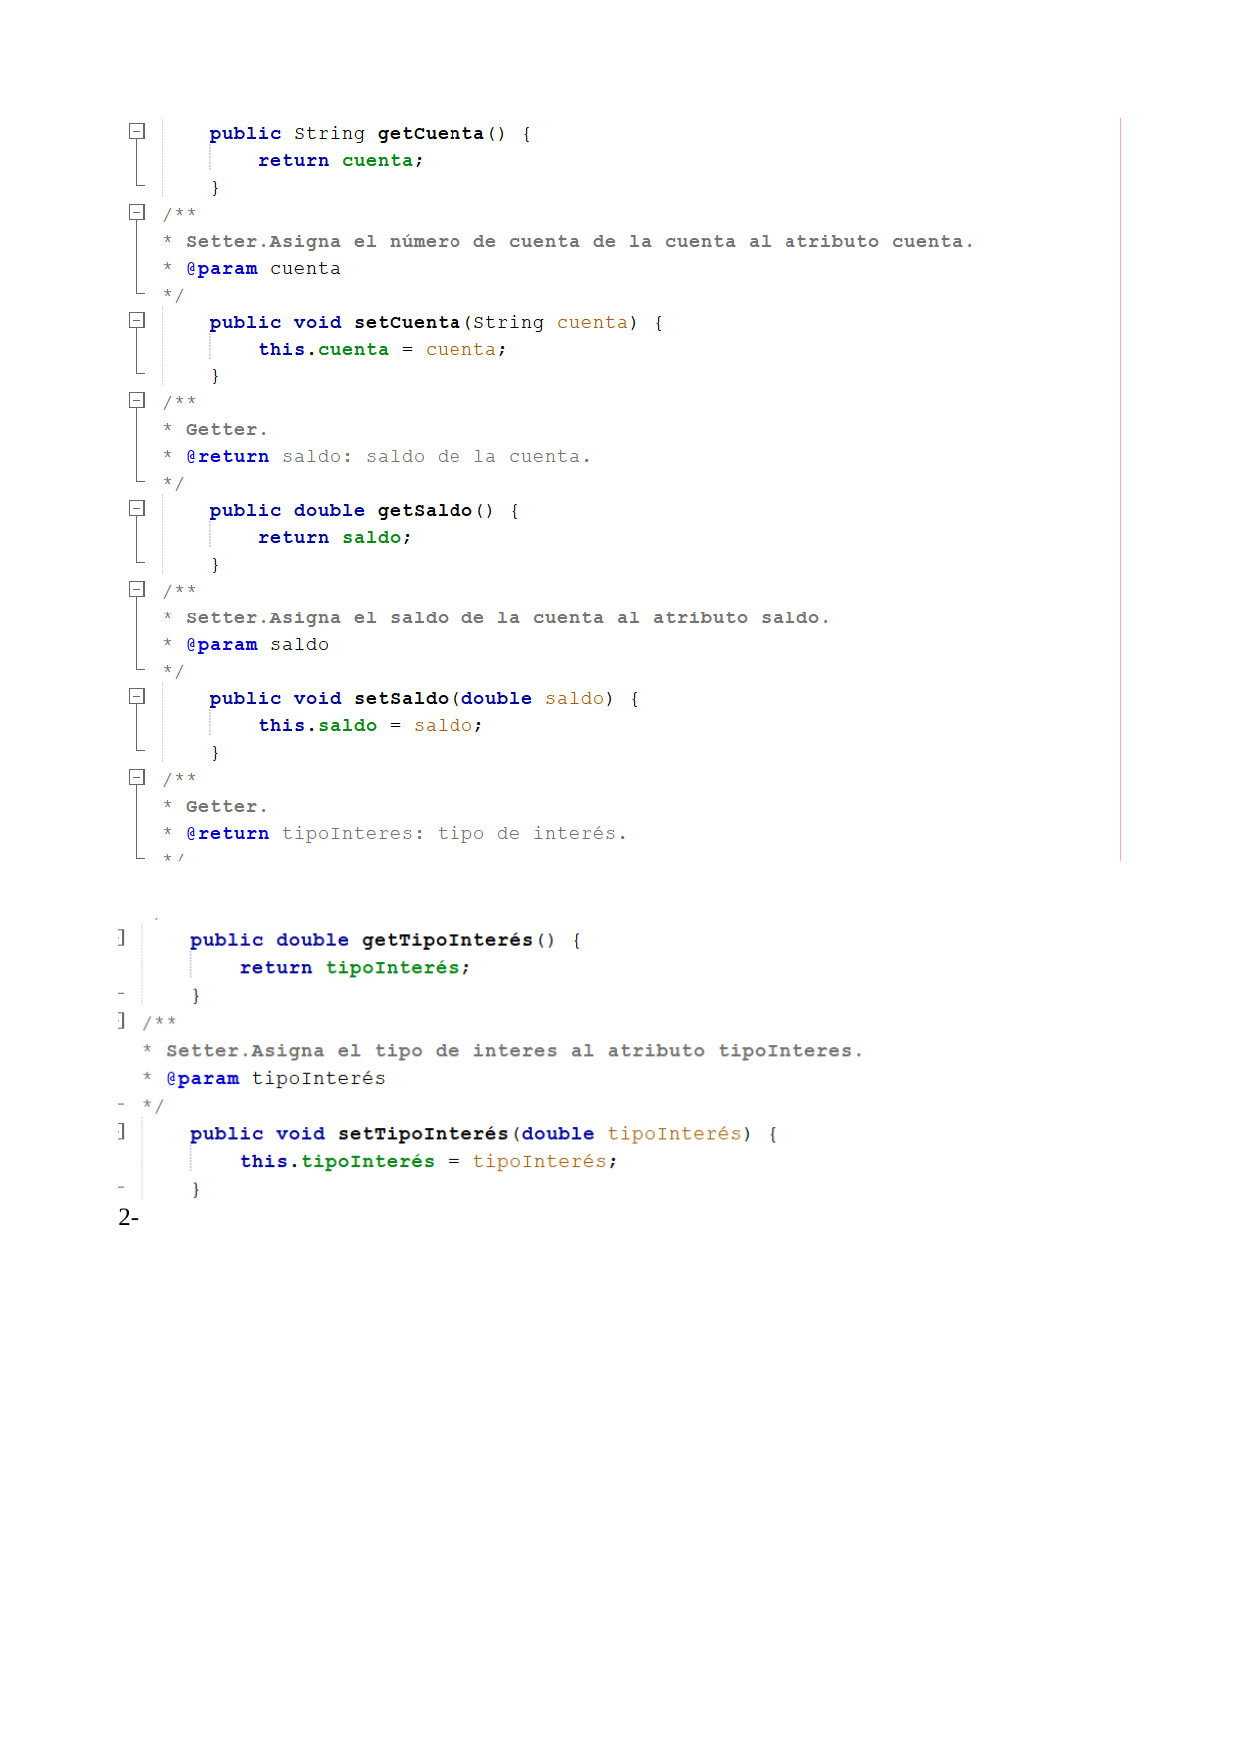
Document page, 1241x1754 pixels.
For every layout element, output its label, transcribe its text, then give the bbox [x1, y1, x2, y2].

text 2- [118, 1203, 1122, 1231]
picture [118, 918, 1123, 1203]
picture [118, 118, 1123, 861]
